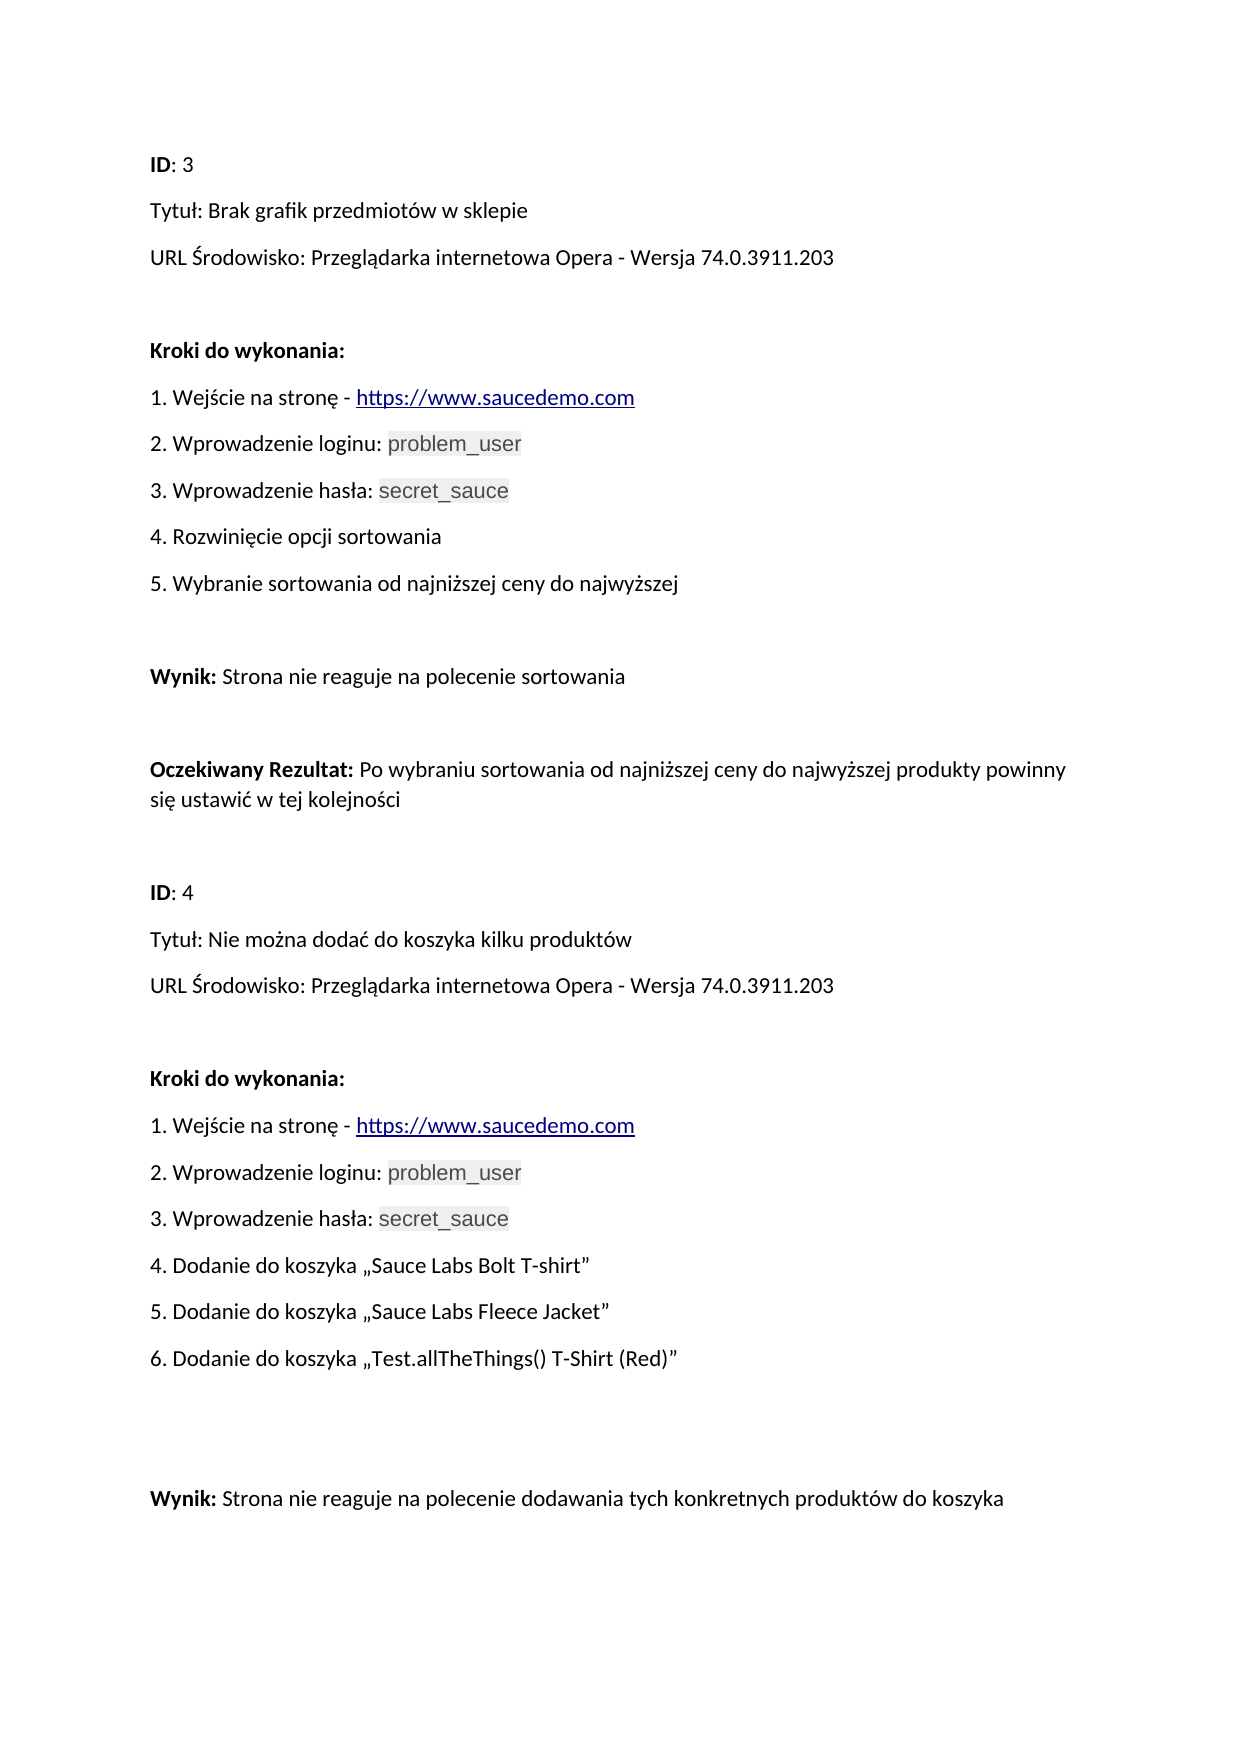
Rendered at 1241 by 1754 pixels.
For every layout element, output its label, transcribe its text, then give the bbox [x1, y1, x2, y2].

text 2. Wprowadzenie loginu: problem_user [150, 429, 1090, 457]
text 5. Dodanie do koszyka „Sauce Labs Fleece Jacket” [150, 1297, 1090, 1325]
text ID: 4 [150, 878, 1090, 906]
text Wynik: Strona nie reaguje na polecenie dodawania tych konkretnych produktów do koszyka [150, 1484, 1090, 1512]
text 4. Dodanie do koszyka „Sauce Labs Bolt T-shirt” [150, 1251, 1090, 1279]
text 6. Dodanie do koszyka „Test.allTheThings() T-Shirt (Red)” [150, 1344, 1090, 1372]
text 3. Wprowadzenie hasła: secret_sauce [150, 1204, 1090, 1232]
text Kroki do wykonania: [150, 1064, 1090, 1093]
text 2. Wprowadzenie loginu: problem_user [150, 1158, 1090, 1186]
text 1. Wejście na stronę - https://www.saucedemo.com [150, 383, 1090, 411]
text URL Środowisko: Przeglądarka internetowa Opera - Wersja 74.0.3911.203 [150, 243, 1090, 271]
text Tytuł: Brak grafik przedmiotów w sklepie [150, 197, 1090, 224]
text 3. Wprowadzenie hasła: secret_sauce [150, 476, 1090, 504]
text 5. Wybranie sortowania od najniższej ceny do najwyższej [150, 569, 1090, 597]
text 1. Wejście na stronę - https://www.saucedemo.com [150, 1111, 1090, 1139]
text Tytuł: Nie można dodać do koszyka kilku produktów [150, 925, 1090, 953]
text 4. Rozwinięcie opcji sortowania [150, 522, 1090, 551]
text Wynik: Strona nie reaguje na polecenie sortowania [150, 662, 1090, 690]
text Oczekiwany Rezultat: Po wybraniu sortowania od najniższej ceny do najwyższej produkty powinny się ustawić w tej kolejności [150, 755, 1090, 813]
text URL Środowisko: Przeglądarka internetowa Opera - Wersja 74.0.3911.203 [150, 971, 1090, 999]
text ID: 3 [150, 150, 1090, 178]
text Kroki do wykonania: [150, 336, 1090, 364]
